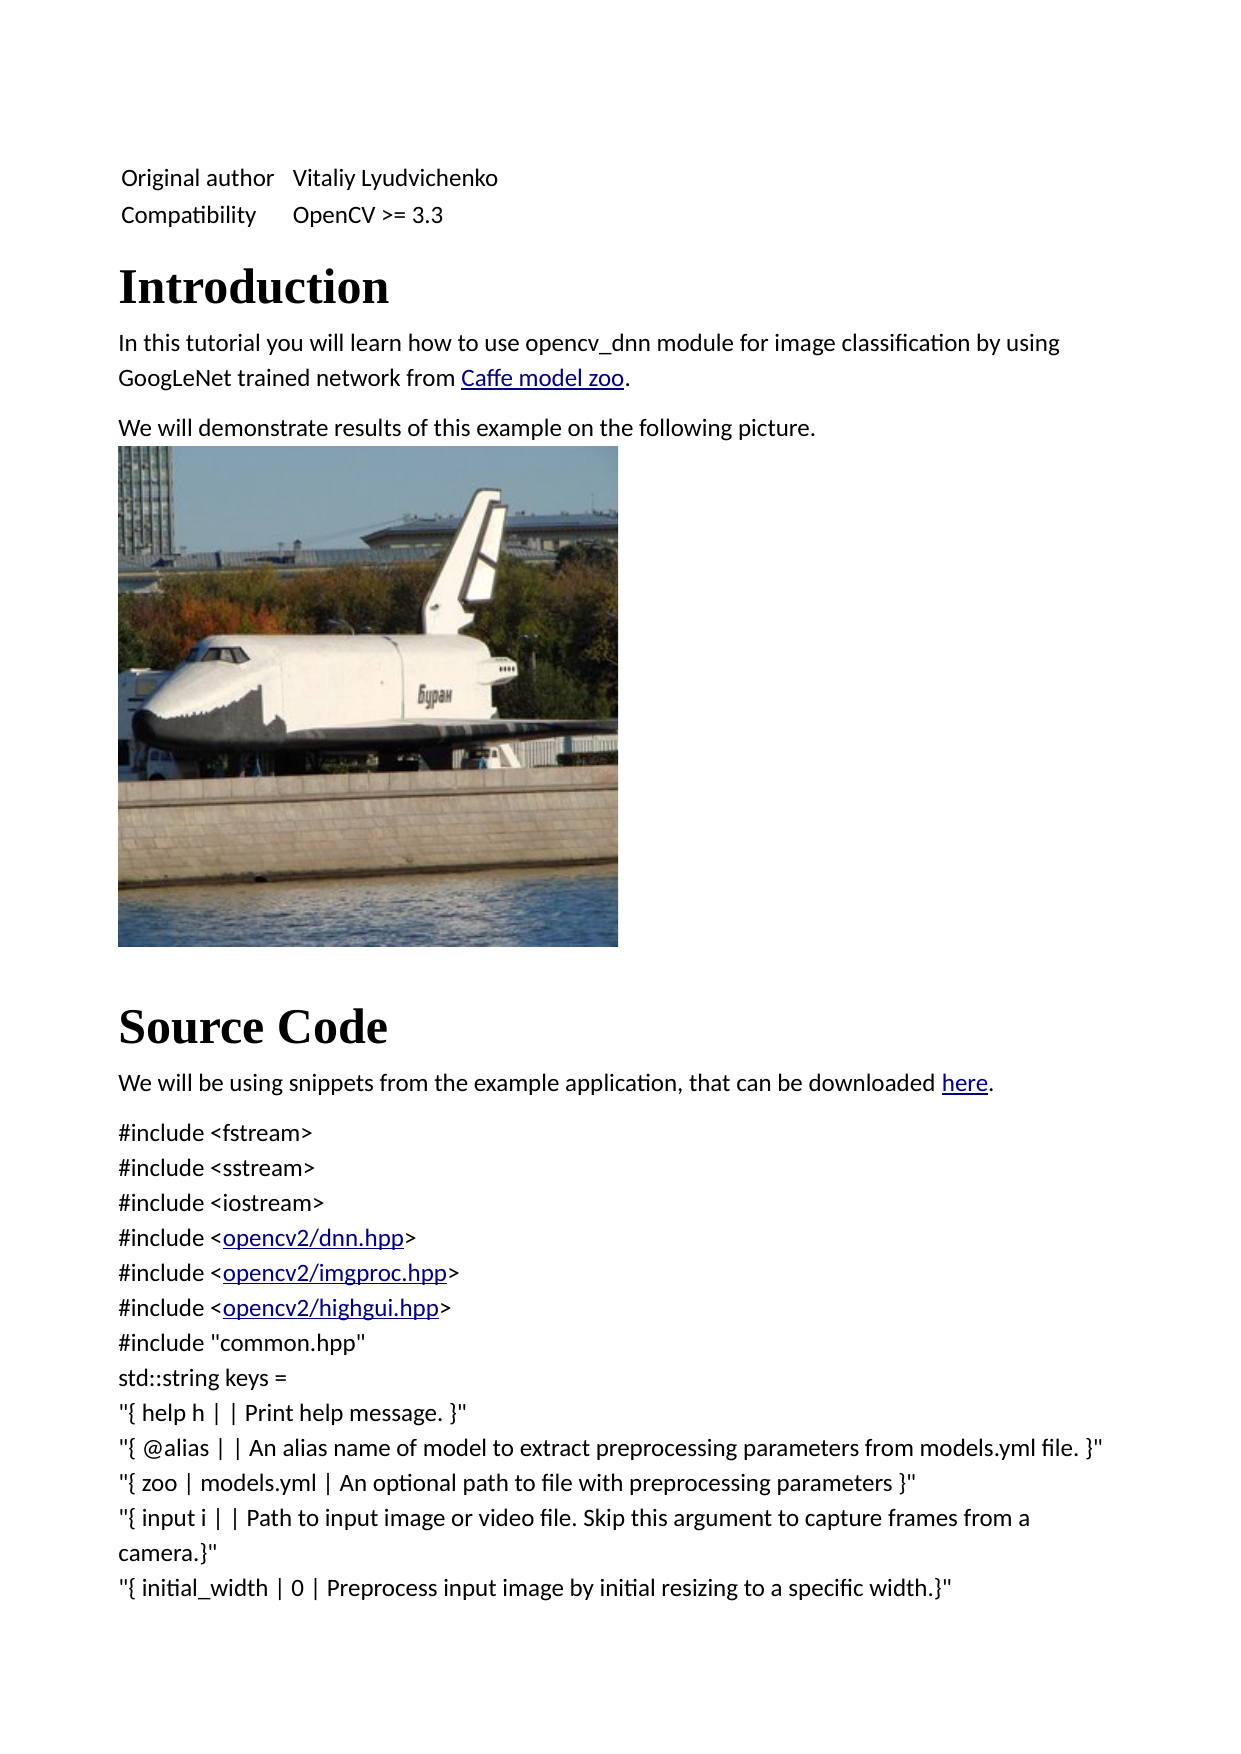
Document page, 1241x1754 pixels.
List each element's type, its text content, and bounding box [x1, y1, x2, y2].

table_cell OpenCV >= 3.3 [290, 196, 516, 232]
table_cell Vitaliy Lyudvichenko [290, 160, 516, 196]
text #include <fstream> [118, 1117, 1122, 1147]
table_cell Compatibility [118, 196, 290, 232]
text std::string keys = [118, 1362, 1122, 1392]
subtitle Source Code [118, 997, 1122, 1055]
table_header [290, 149, 516, 159]
text "{ help h | | Print help message. }" [118, 1397, 1122, 1427]
text "{ input i | | Path to input image or video file. Skip this argument to capture frames from a camera.}" [118, 1502, 1122, 1567]
text #include <opencv2/imgproc.hpp> [118, 1257, 1122, 1287]
text In this tutorial you will learn how to use opencv_dnn module for image classification by using GoogLeNet trained network from Caffe model zoo. [118, 327, 1122, 393]
text #include <sstream> [118, 1152, 1122, 1182]
text #include <opencv2/dnn.hpp> [118, 1222, 1122, 1252]
text #include <iostream> [118, 1187, 1122, 1217]
text "{ initial_width | 0 | Preprocess input image by initial resizing to a specific width.}" [118, 1572, 1122, 1602]
text "{ @alias | | An alias name of model to extract preprocessing parameters from models.yml file. }" [118, 1432, 1122, 1462]
text We will demonstrate results of this example on the following picture. [118, 412, 1122, 953]
picture [118, 446, 619, 947]
text #include "common.hpp" [118, 1327, 1122, 1357]
text #include <opencv2/highgui.hpp> [118, 1292, 1122, 1322]
text "{ zoo | models.yml | An optional path to file with preprocessing parameters }" [118, 1467, 1122, 1497]
table_header [118, 149, 290, 159]
subtitle Introduction [118, 257, 1122, 315]
text We will be using snippets from the example application, that can be downloaded here. [118, 1067, 1122, 1098]
table_cell Original author [118, 160, 290, 196]
